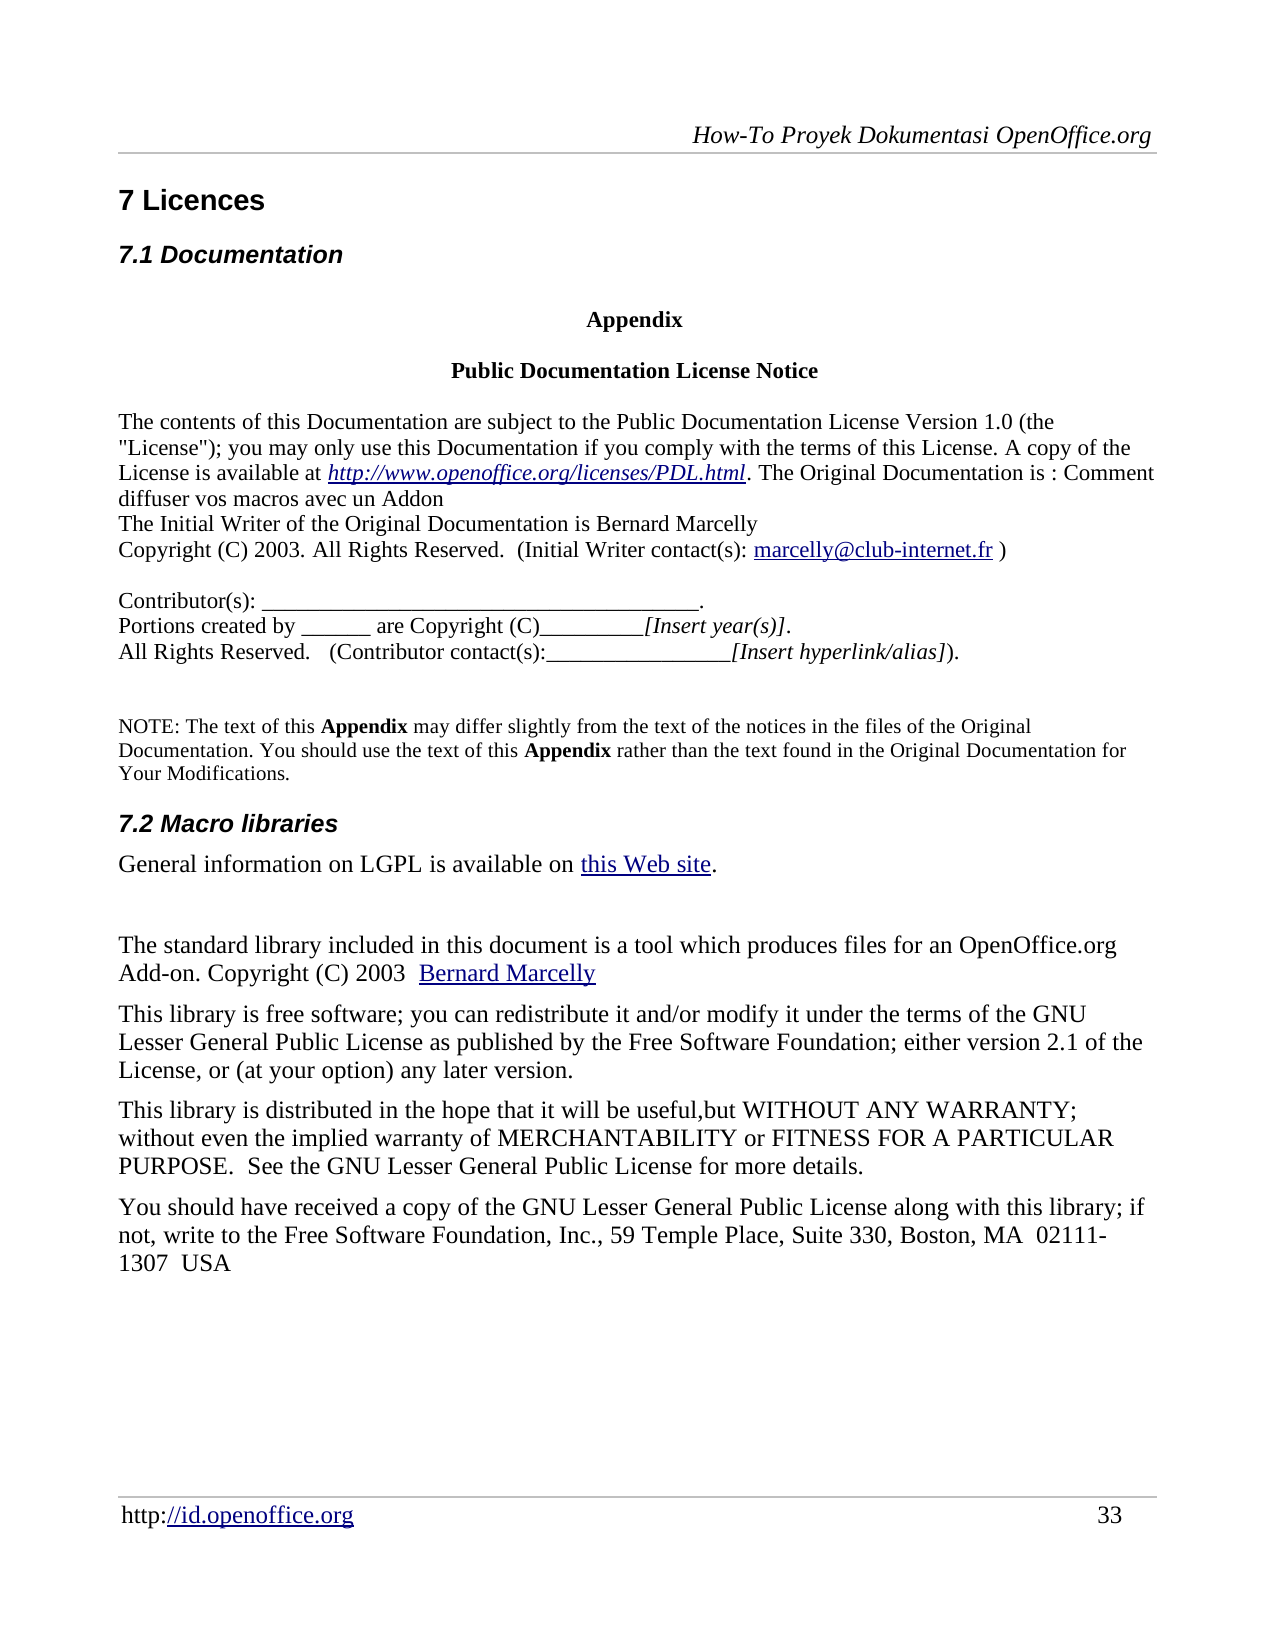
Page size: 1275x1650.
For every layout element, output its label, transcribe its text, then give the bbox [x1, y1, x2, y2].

text Appendix [118, 307, 1157, 333]
subtitle Macro libraries [118, 809, 1157, 837]
text General information on LGPL is available on this Web site. [118, 850, 1157, 878]
text This library is free software; you can redistribute it and/or modify it under the terms of the GNU Lesser General Public License as published by the Free Software Foundation; either version 2.1 of the License, or (at your option) any later version. [118, 999, 1157, 1084]
text The contents of this Documentation are subject to the Public Documentation License Version 1.0 (the "License"); you may only use this Documentation if you comply with the terms of this License. A copy of the License is available at http://www.openoffice.org/licenses/PDL.html. The Original Documentation is : Comment diffuser vos macros avec un Addon [118, 409, 1157, 511]
text You should have received a copy of the GNU Lesser General Public License along with this library; if not, write to the Free Software Foundation, Inc., 59 Temple Place, Suite 330, Boston, MA 02111-1307 USA [118, 1193, 1157, 1277]
text The Initial Writer of the Original Documentation is Bernard Marcelly [118, 511, 1157, 537]
text NOTE: The text of this Appendix may differ slightly from the text of the notices in the files of the Original Documentation. You should use the text of this Appendix rather than the text found in the Original Documentation for Your Modifications. [118, 715, 1157, 784]
text All Rights Reserved. (Contributor contact(s):________________[Insert hyperlink/alias]). [118, 639, 1157, 664]
text Copyright (C) 2003. All Rights Reserved. (Initial Writer contact(s): marcelly@club-internet.fr ) [118, 537, 1157, 562]
text Contributor(s): ______________________________________. [118, 588, 1157, 613]
subtitle Licences [118, 183, 1157, 216]
text Portions created by ______ are Copyright (C)_________[Insert year(s)]. [118, 613, 1157, 639]
subtitle Documentation [118, 241, 1157, 269]
text The standard library included in this document is a tool which produces files for an OpenOffice.org Add-on. Copyright (C) 2003 Bernard Marcelly [118, 931, 1157, 987]
text Public Documentation License Notice [118, 358, 1157, 384]
text This library is distributed in the hope that it will be useful,but WITHOUT ANY WARRANTY; without even the implied warranty of MERCHANTABILITY or FITNESS FOR A PARTICULAR PURPOSE. See the GNU Lesser General Public License for more details. [118, 1096, 1157, 1180]
